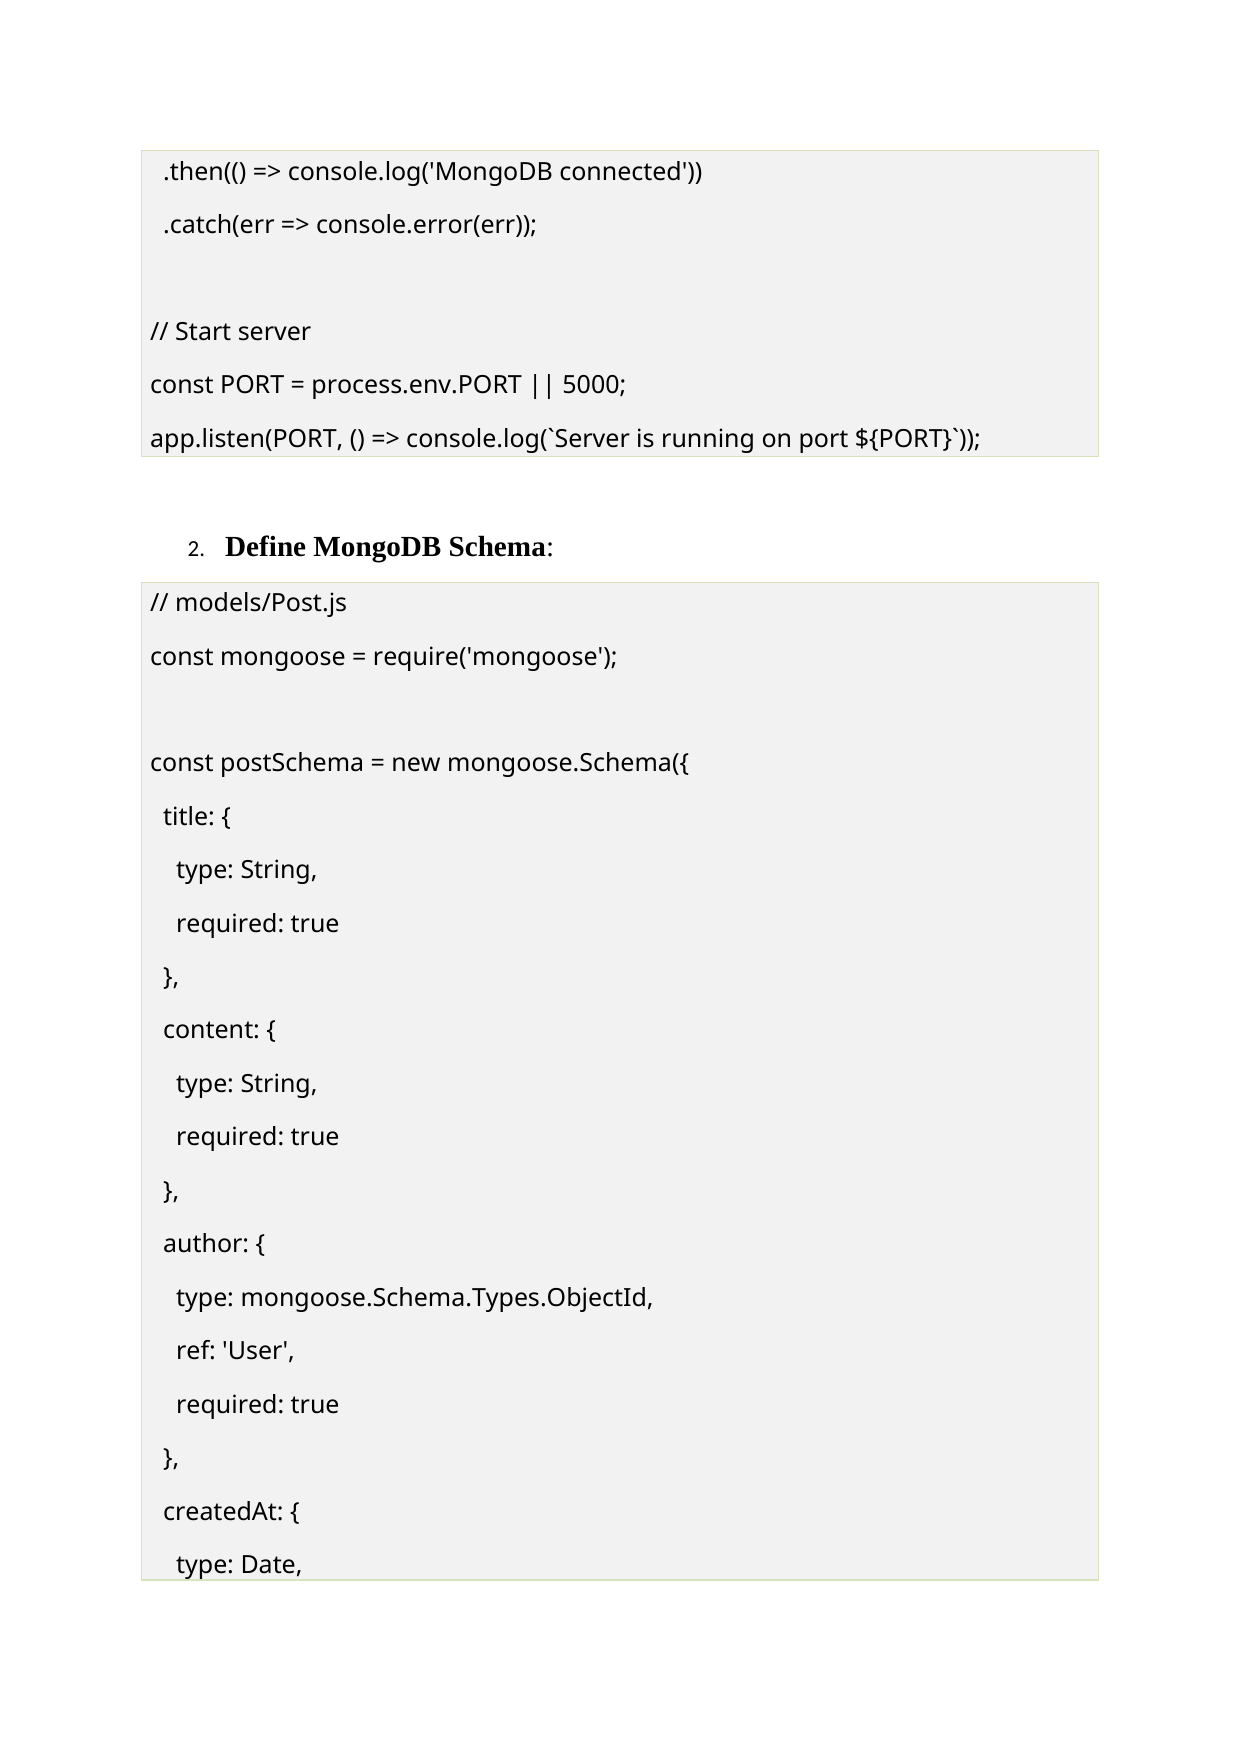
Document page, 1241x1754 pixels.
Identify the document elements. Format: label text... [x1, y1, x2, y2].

text ref: 'User', [142, 1330, 1098, 1367]
text required: true [142, 1116, 1098, 1153]
text }, [142, 956, 1098, 993]
text // models/Post.js [142, 583, 1098, 619]
text }, [142, 1169, 1098, 1207]
text const PORT = process.env.PORT || 5000; [142, 364, 1098, 401]
text type: String, [142, 1062, 1098, 1100]
text required: true [142, 902, 1098, 939]
text // Start server [142, 310, 1098, 347]
text content: { [142, 1009, 1098, 1046]
text type: Date, [142, 1543, 1098, 1579]
text const mongoose = require('mongoose'); [142, 635, 1098, 672]
text app.listen(PORT, () => console.log(`Server is running on port ${PORT}`)); [142, 417, 1098, 456]
text const postSchema = new mongoose.Schema({ [142, 742, 1098, 779]
text author: { [142, 1223, 1098, 1260]
text .catch(err => console.error(err)); [142, 203, 1098, 241]
text title: { [142, 795, 1098, 832]
list Define MongoDB Schema: [187, 529, 1090, 562]
text type: mongoose.Schema.Types.ObjectId, [142, 1276, 1098, 1313]
text type: String, [142, 849, 1098, 886]
text .then(() => console.log('MongoDB connected')) [142, 151, 1098, 187]
text }, [142, 1437, 1098, 1474]
text createdAt: { [142, 1490, 1098, 1527]
text required: true [142, 1383, 1098, 1420]
